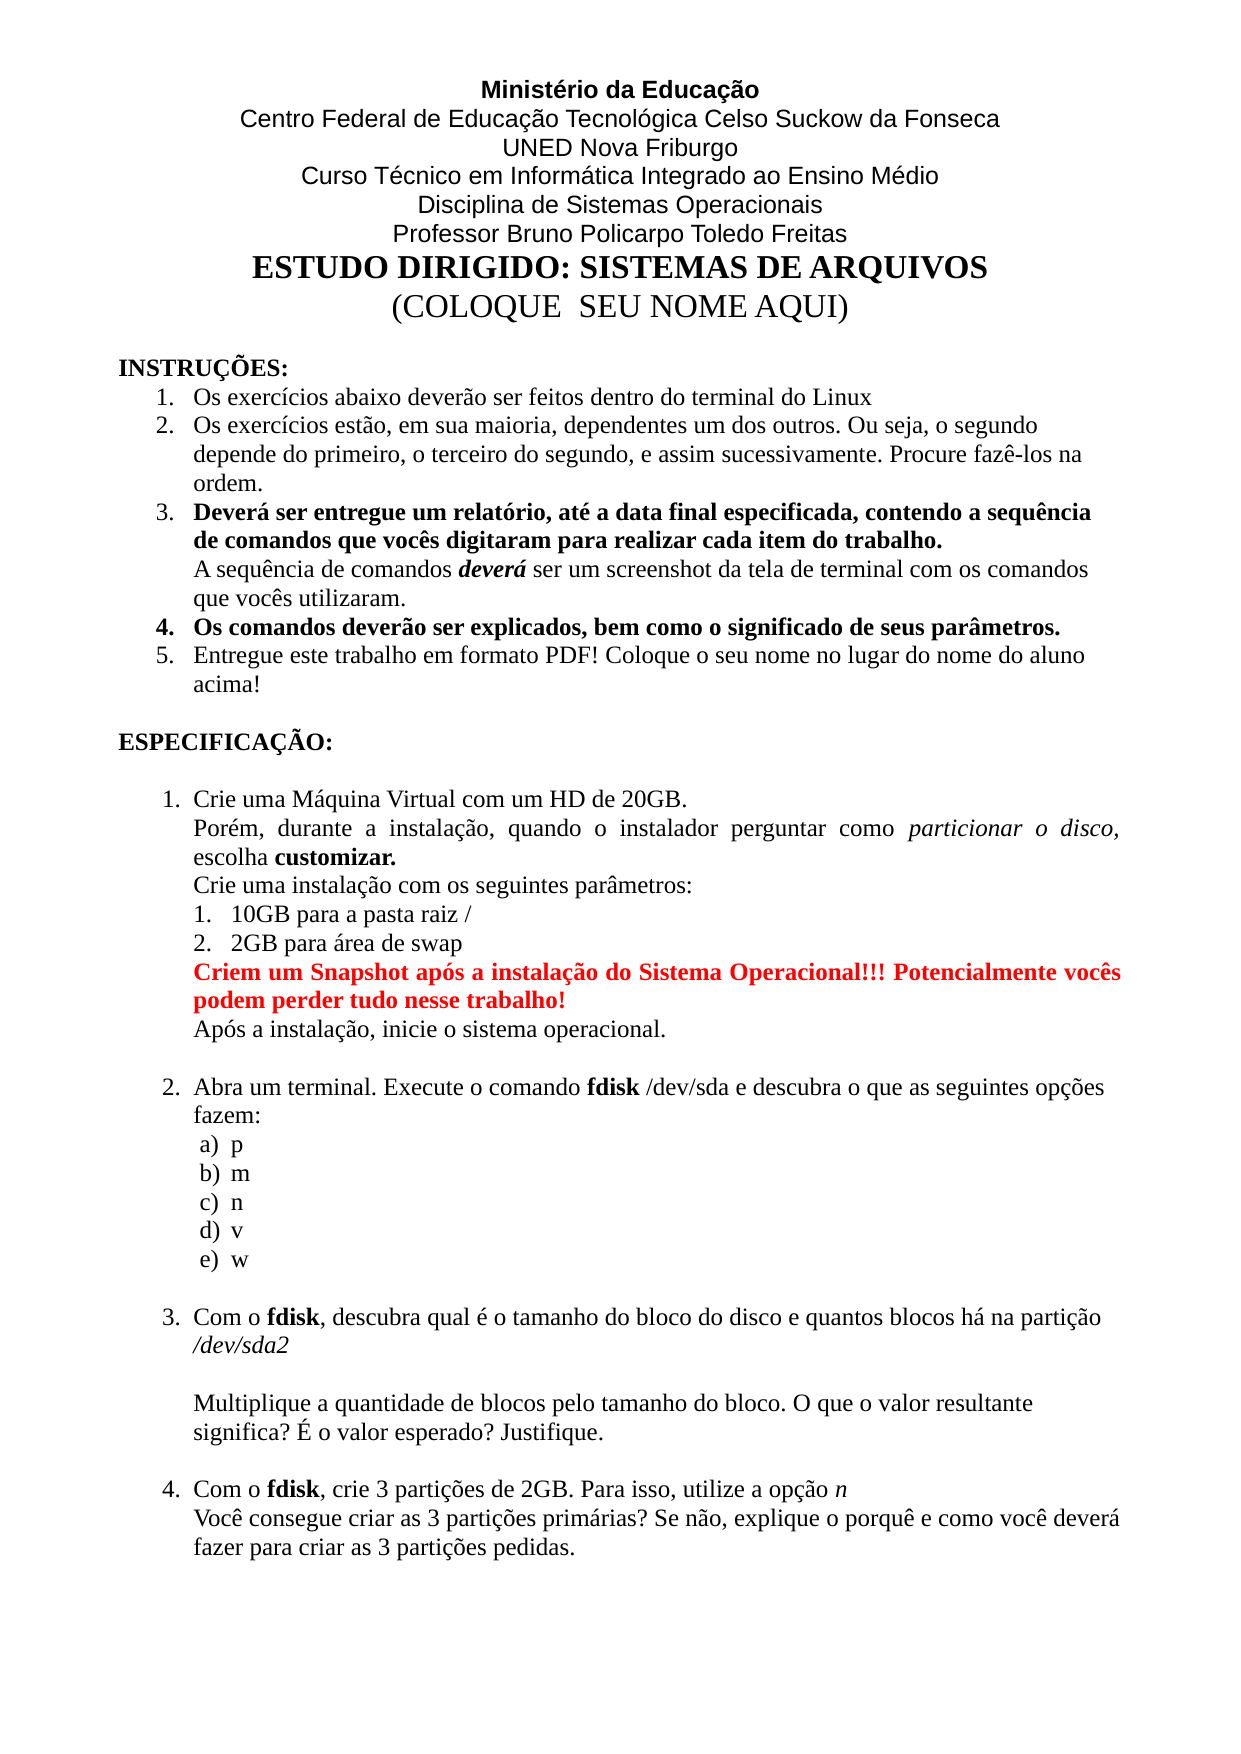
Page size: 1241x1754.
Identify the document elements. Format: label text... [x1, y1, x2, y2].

list Porém, durante a instalação, quando o instalador perguntar como particionar o disco, escolha customizar. [156, 813, 1122, 870]
list Multiplique a quantidade de blocos pelo tamanho do bloco. O que o valor resultante significa? É o valor esperado? Justifique. [156, 1388, 1122, 1445]
list p [193, 1129, 1122, 1158]
list Abra um terminal. Execute o comando fdisk /dev/sda e descubra o que as seguintes opções fazem: [156, 1072, 1122, 1129]
list Após a instalação, inicie o sistema operacional. [156, 1014, 1122, 1043]
text (COLOQUE SEU NOME AQUI) [118, 286, 1122, 324]
list Criem um Snapshot após a instalação do Sistema Operacional!!! Potencialmente vocês podem perder tudo nesse trabalho! [156, 957, 1122, 1014]
list w [193, 1244, 1122, 1273]
list 10GB para a pasta raiz / [193, 899, 1122, 928]
list Os comandos deverão ser explicados, bem como o significado de seus parâmetros. [156, 612, 1122, 640]
list Os exercícios estão, em sua maioria, dependentes um dos outros. Ou seja, o segundo depende do primeiro, o terceiro do segundo, e assim sucessivamente. Procure fazê-los na ordem. [156, 410, 1122, 497]
list 2GB para área de swap [193, 928, 1122, 957]
list Com o fdisk, descubra qual é o tamanho do bloco do disco e quantos blocos há na partição /dev/sda2 [156, 1302, 1122, 1359]
list Deverá ser entregue um relatório, até a data final especificada, contendo a sequência de comandos que vocês digitaram para realizar cada item do trabalho. A sequência de comandos deverá ser um screenshot da tela de terminal com os comandos que vocês utilizaram. [156, 497, 1122, 612]
list Entregue este trabalho em formato PDF! Coloque o seu nome no lugar do nome do aluno acima! [156, 640, 1122, 698]
list Crie uma Máquina Virtual com um HD de 20GB. [156, 784, 1122, 813]
list Crie uma instalação com os seguintes parâmetros: [156, 870, 1122, 899]
text ESPECIFICAÇÃO: [118, 727, 1122, 755]
text ESTUDO DIRIGIDO: SISTEMAS DE ARQUIVOS [118, 247, 1122, 286]
list n [193, 1187, 1122, 1215]
list m [193, 1158, 1122, 1187]
list Com o fdisk, crie 3 partições de 2GB. Para isso, utilize a opção n [156, 1474, 1122, 1503]
text INSTRUÇÕES: [118, 353, 1122, 382]
list Os exercícios abaixo deverão ser feitos dentro do terminal do Linux [156, 382, 1122, 410]
list v [193, 1215, 1122, 1244]
list Você consegue criar as 3 partições primárias? Se não, explique o porquê e como você deverá fazer para criar as 3 partições pedidas. [156, 1503, 1122, 1560]
